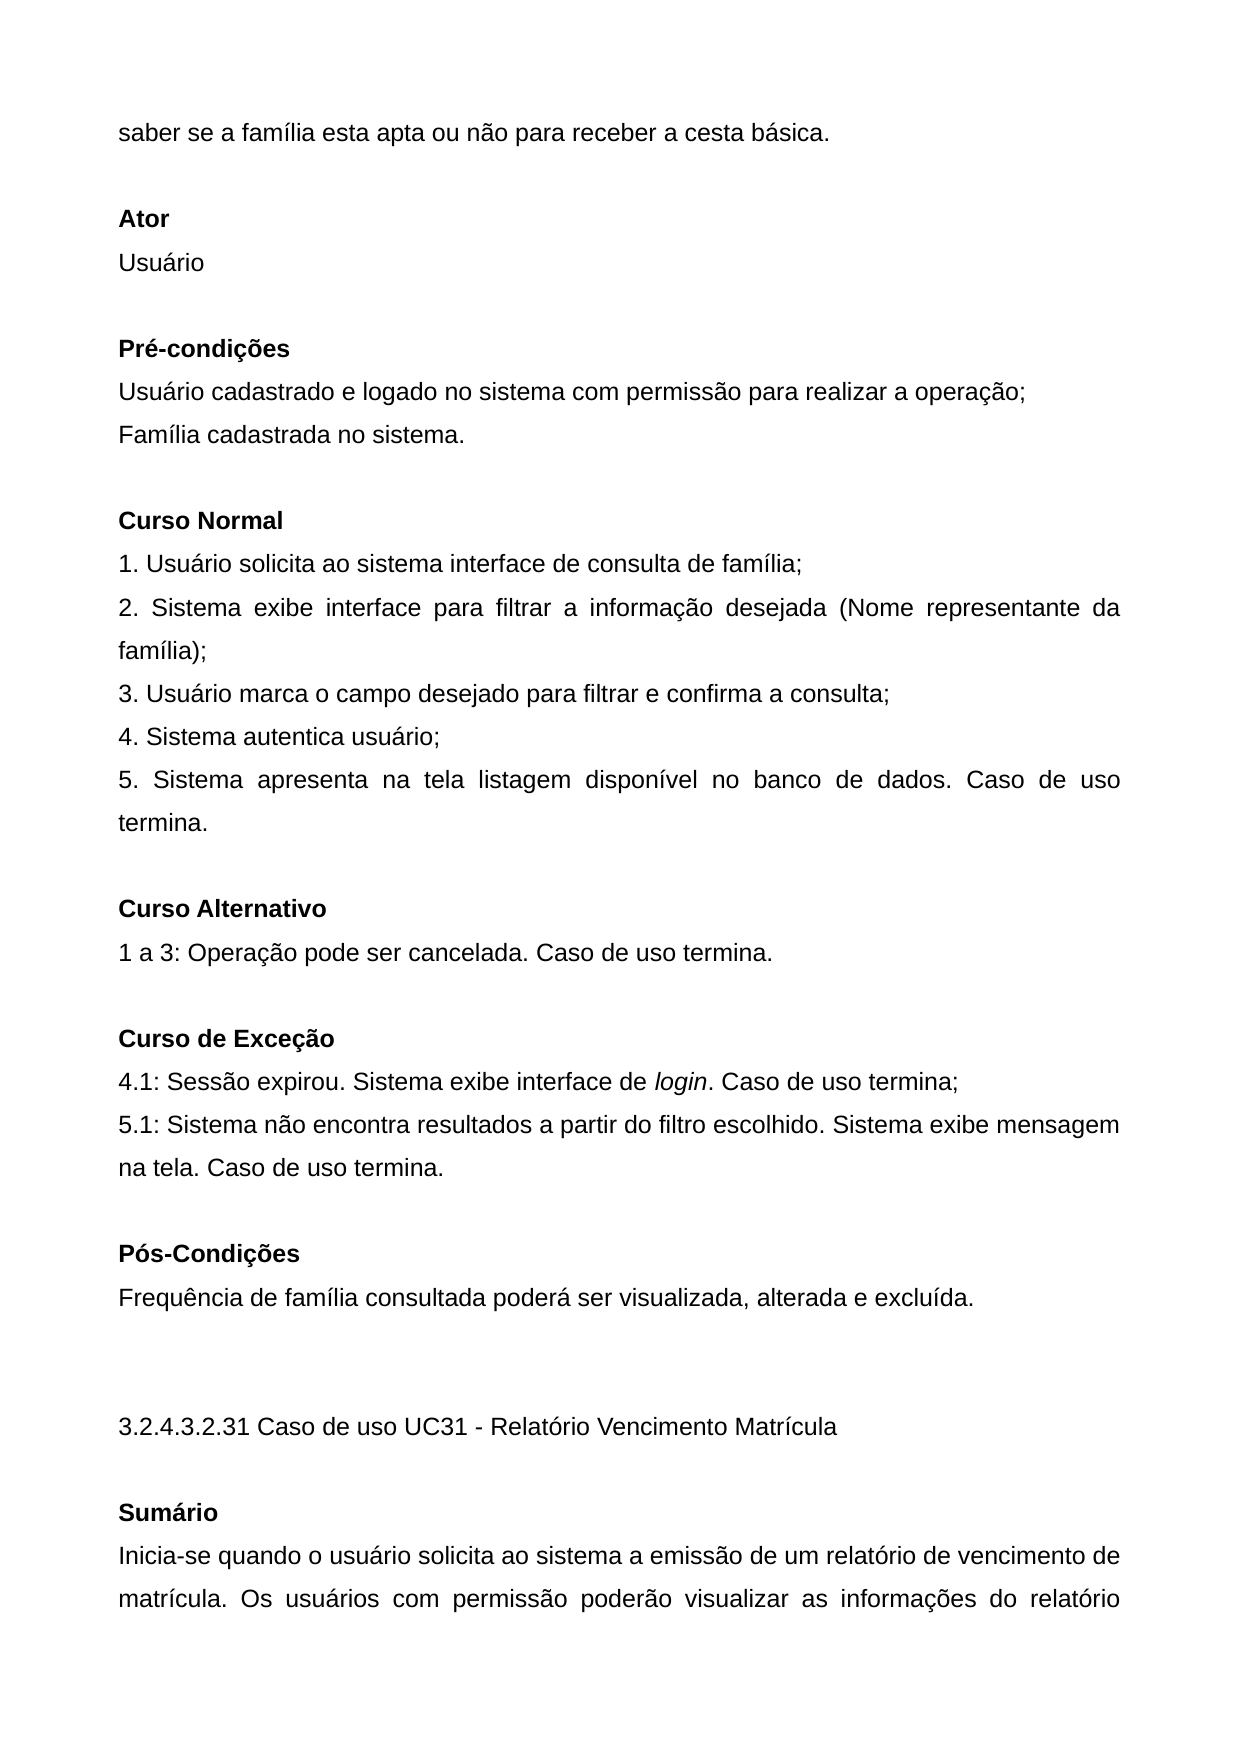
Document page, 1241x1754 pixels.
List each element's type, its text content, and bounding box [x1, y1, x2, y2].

text Usuário [118, 247, 1122, 276]
text 1 a 3: Operação pode ser cancelada. Caso de uso termina. [118, 937, 1122, 966]
text 3.2.4.3.2.31 Caso de uso UC31 - Relatório Vencimento Matrícula [118, 1412, 1122, 1441]
text Ator [118, 204, 1122, 233]
text Pré-condições [118, 334, 1122, 362]
text Pós-Condições [118, 1239, 1122, 1268]
text 4. Sistema autentica usuário; [118, 722, 1122, 751]
text 3. Usuário marca o campo desejado para filtrar e confirma a consulta; [118, 679, 1122, 707]
text Sumário [118, 1498, 1122, 1527]
text 4.1: Sessão expirou. Sistema exibe interface de login. Caso de uso termina; [118, 1067, 1122, 1096]
text 2. Sistema exibe interface para filtrar a informação desejada (Nome representante da família); [118, 592, 1122, 664]
text 5.1: Sistema não encontra resultados a partir do filtro escolhido. Sistema exibe mensagem na tela. Caso de uso termina. [118, 1110, 1122, 1182]
text Curso Alternativo [118, 894, 1122, 923]
text Inicia-se quando o usuário solicita ao sistema a emissão de um relatório de vencimento de matrícula. Os usuários com permissão poderão visualizar as informações do relatório [118, 1541, 1122, 1613]
text Usuário cadastrado e logado no sistema com permissão para realizar a operação; [118, 377, 1122, 406]
text Frequência de família consultada poderá ser visualizada, alterada e excluída. [118, 1282, 1122, 1311]
text 5. Sistema apresenta na tela listagem disponível no banco de dados. Caso de uso termina. [118, 765, 1122, 837]
text Curso de Exceção [118, 1024, 1122, 1052]
text Curso Normal [118, 506, 1122, 535]
text 1. Usuário solicita ao sistema interface de consulta de família; [118, 549, 1122, 578]
text saber se a família esta apta ou não para receber a cesta básica. [118, 118, 1122, 147]
text Família cadastrada no sistema. [118, 420, 1122, 449]
